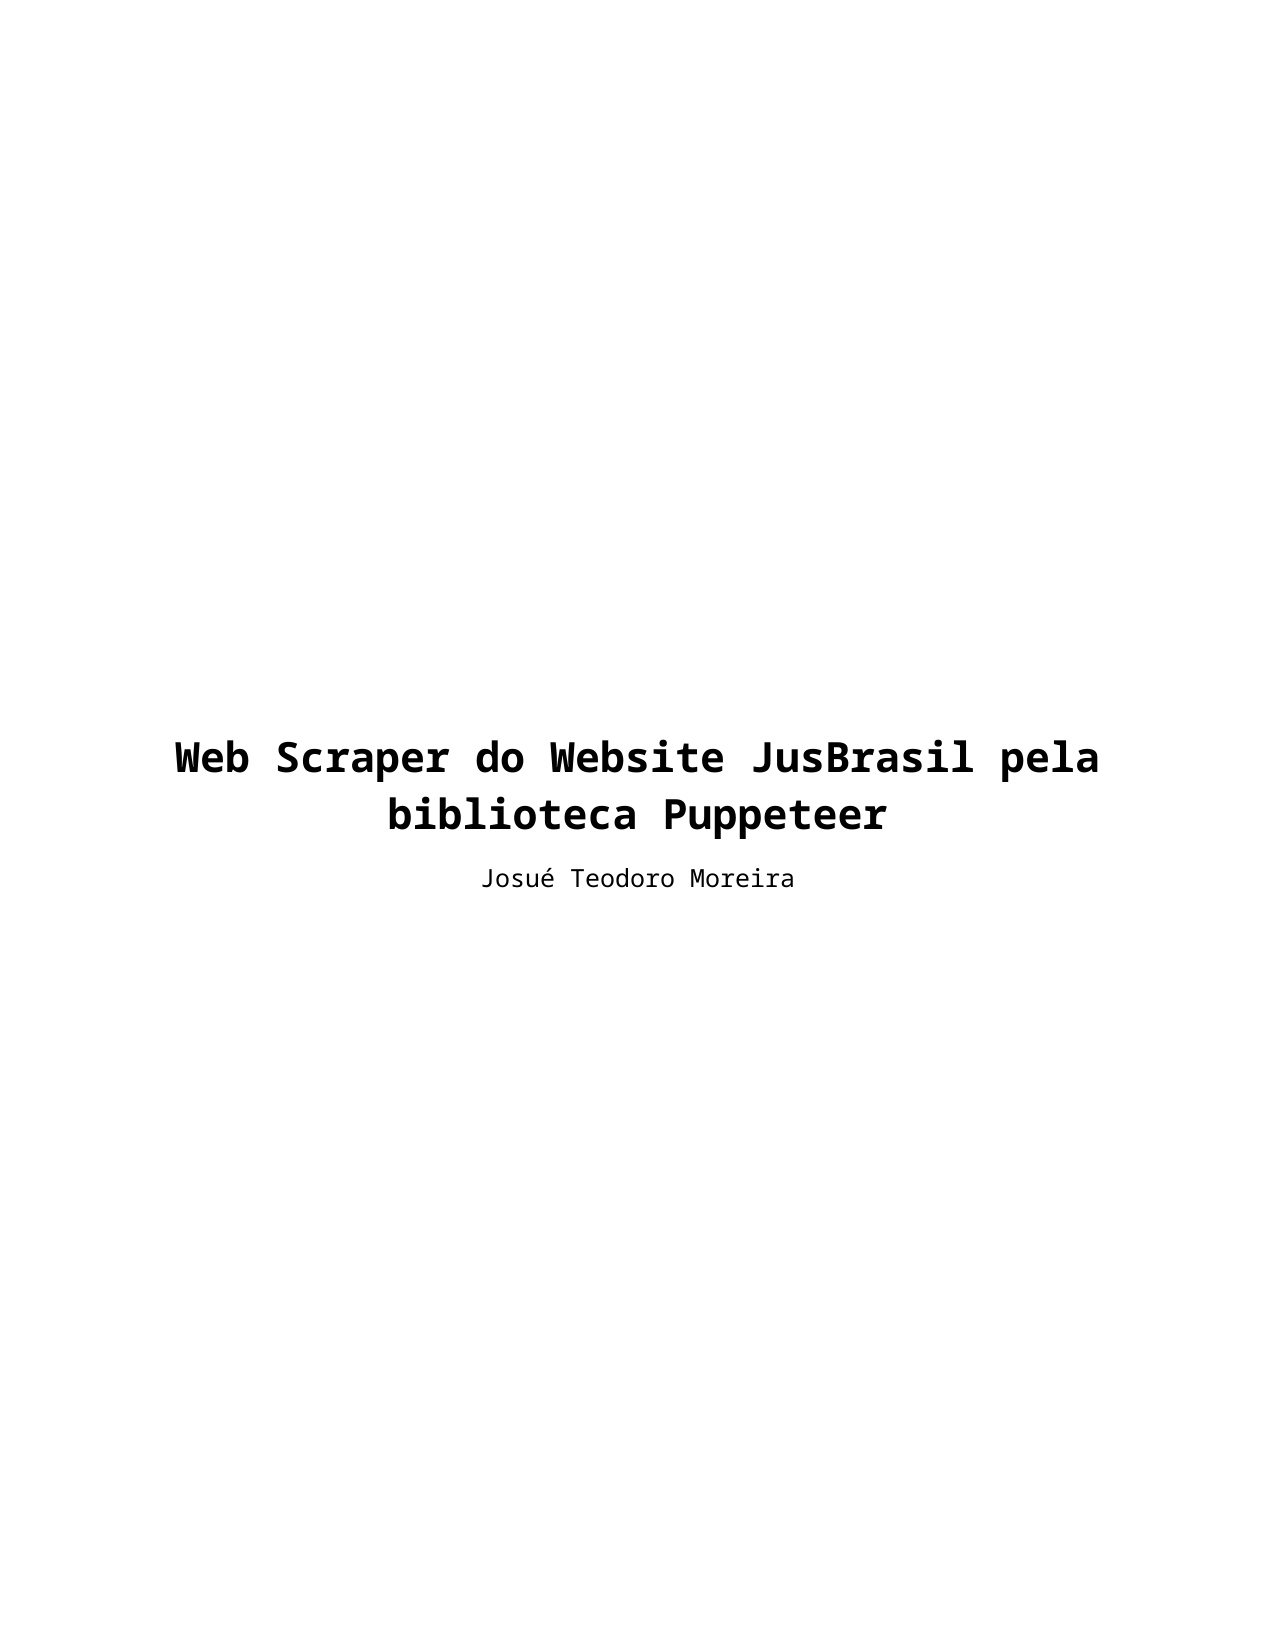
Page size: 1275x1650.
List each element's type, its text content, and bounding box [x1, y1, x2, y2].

subtitle Josué Teodoro Moreira [118, 860, 1157, 894]
title Web Scraper do Website JusBrasil pela biblioteca Puppeteer [118, 728, 1157, 842]
